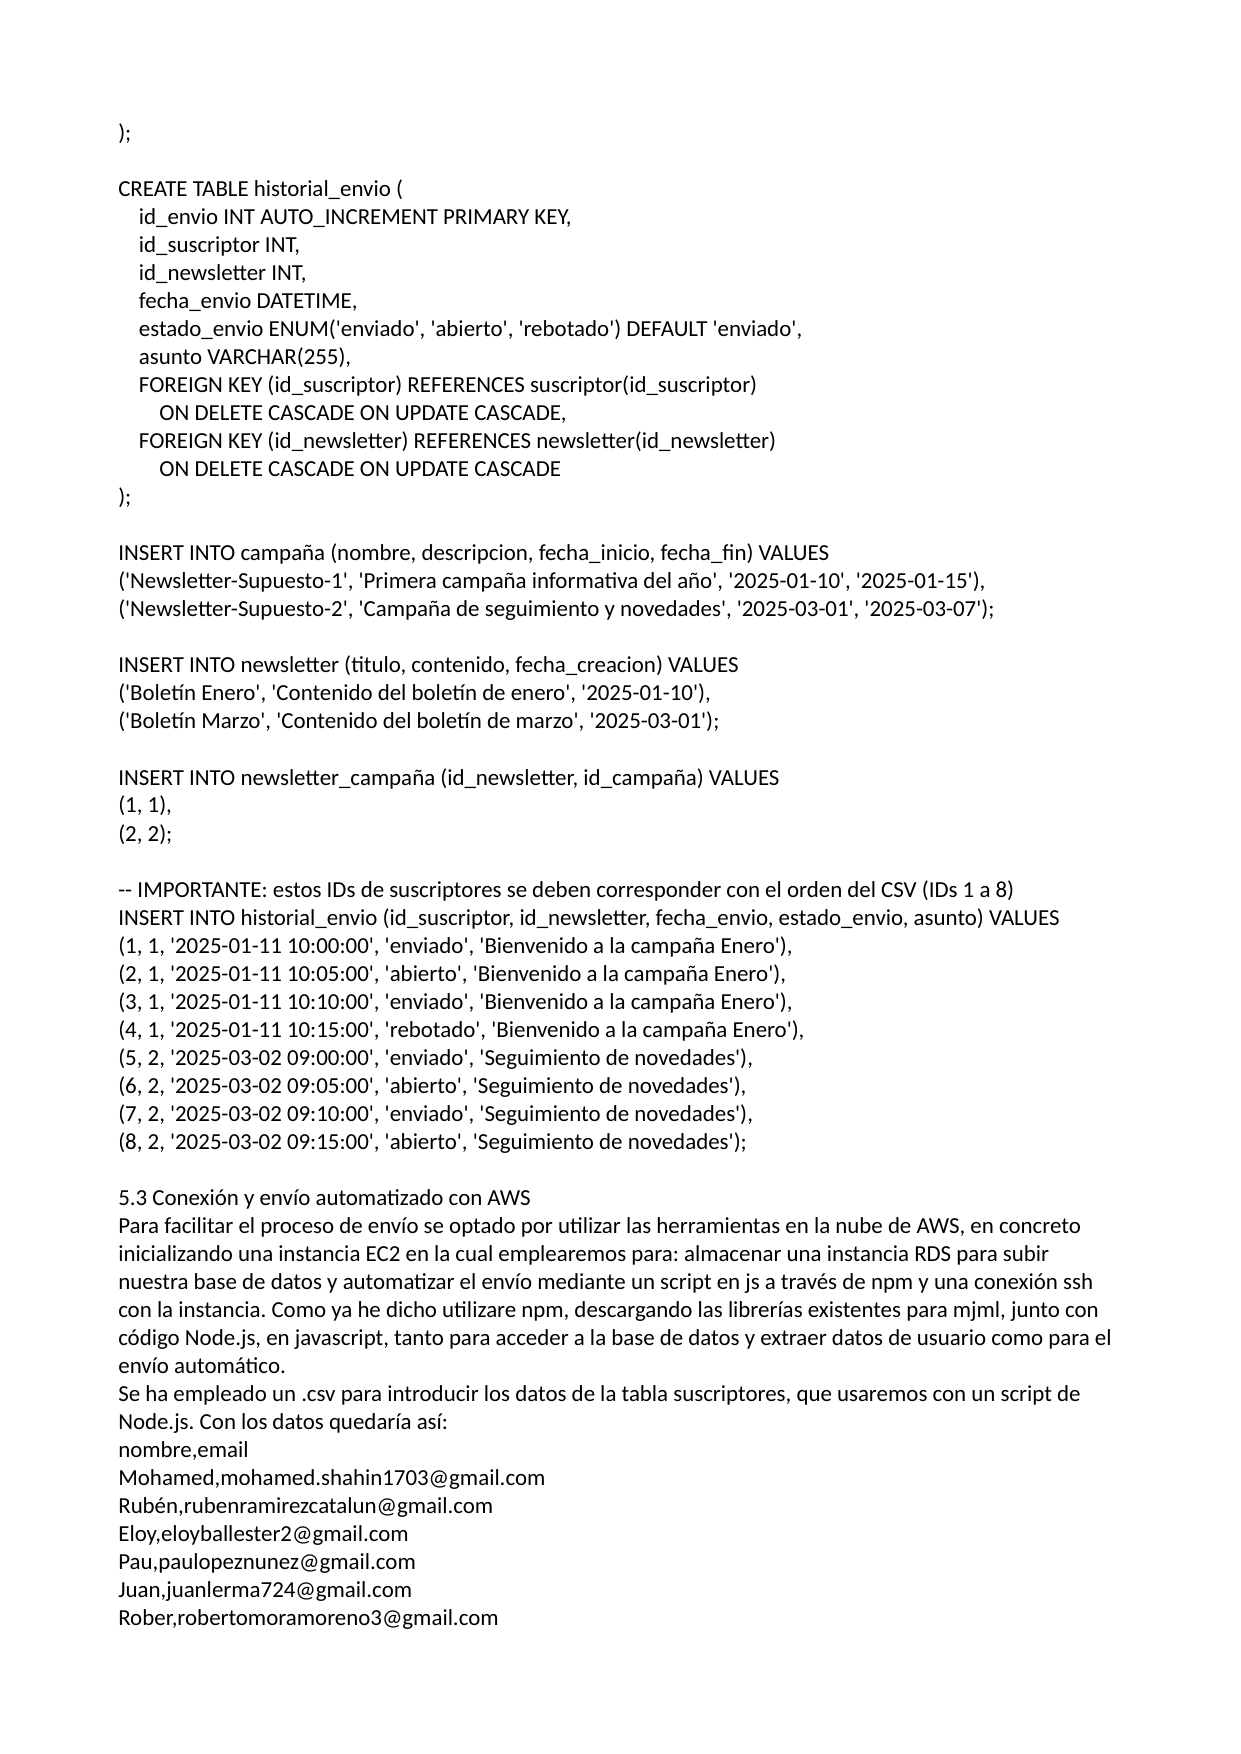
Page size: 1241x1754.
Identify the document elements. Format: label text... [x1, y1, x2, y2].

text (1, 1, '2025-01-11 10:00:00', 'enviado', 'Bienvenido a la campaña Enero'), [118, 931, 1122, 959]
text ON DELETE CASCADE ON UPDATE CASCADE [118, 454, 1122, 482]
text INSERT INTO newsletter_campaña (id_newsletter, id_campaña) VALUES [118, 763, 1122, 791]
text id_suscriptor INT, [118, 230, 1122, 258]
text (6, 2, '2025-03-02 09:05:00', 'abierto', 'Seguimiento de novedades'), [118, 1071, 1122, 1099]
text ('Boletín Enero', 'Contenido del boletín de enero', '2025-01-10'), [118, 678, 1122, 707]
text (1, 1), [118, 791, 1122, 819]
text Mohamed,mohamed.shahin1703@gmail.com [118, 1463, 1122, 1491]
text estado_envio ENUM('enviado', 'abierto', 'rebotado') DEFAULT 'enviado', [118, 314, 1122, 342]
text INSERT INTO campaña (nombre, descripcion, fecha_inicio, fecha_fin) VALUES [118, 538, 1122, 566]
text INSERT INTO historial_envio (id_suscriptor, id_newsletter, fecha_envio, estado_envio, asunto) VALUES [118, 903, 1122, 931]
text ('Newsletter-Supuesto-2', 'Campaña de seguimiento y novedades', '2025-03-01', '2025-03-07'); [118, 594, 1122, 622]
text ('Newsletter-Supuesto-1', 'Primera campaña informativa del año', '2025-01-10', '2025-01-15'), [118, 566, 1122, 594]
text (2, 2); [118, 819, 1122, 847]
text (3, 1, '2025-01-11 10:10:00', 'enviado', 'Bienvenido a la campaña Enero'), [118, 987, 1122, 1015]
text fecha_envio DATETIME, [118, 286, 1122, 314]
text INSERT INTO newsletter (titulo, contenido, fecha_creacion) VALUES [118, 651, 1122, 678]
text FOREIGN KEY (id_suscriptor) REFERENCES suscriptor(id_suscriptor) [118, 370, 1122, 398]
text (7, 2, '2025-03-02 09:10:00', 'enviado', 'Seguimiento de novedades'), [118, 1099, 1122, 1127]
text 5.3 Conexión y envío automatizado con AWS [118, 1183, 1122, 1211]
text CREATE TABLE historial_envio ( [118, 174, 1122, 202]
text (8, 2, '2025-03-02 09:15:00', 'abierto', 'Seguimiento de novedades'); [118, 1127, 1122, 1155]
text ON DELETE CASCADE ON UPDATE CASCADE, [118, 398, 1122, 426]
text ('Boletín Marzo', 'Contenido del boletín de marzo', '2025-03-01'); [118, 707, 1122, 734]
text Eloy,eloyballester2@gmail.com [118, 1519, 1122, 1547]
text -- IMPORTANTE: estos IDs de suscriptores se deben corresponder con el orden del CSV (IDs 1 a 8) [118, 875, 1122, 903]
text Rober,robertomoramoreno3@gmail.com [118, 1603, 1122, 1631]
text id_envio INT AUTO_INCREMENT PRIMARY KEY, [118, 202, 1122, 230]
text FOREIGN KEY (id_newsletter) REFERENCES newsletter(id_newsletter) [118, 426, 1122, 454]
text (2, 1, '2025-01-11 10:05:00', 'abierto', 'Bienvenido a la campaña Enero'), [118, 959, 1122, 987]
text Para facilitar el proceso de envío se optado por utilizar las herramientas en la nube de AWS, en concreto inicializando una instancia EC2 en la cual emplearemos para: almacenar una instancia RDS para subir nuestra base de datos y automatizar el envío mediante un script en js a través de npm y una conexión ssh con la instancia. Como ya he dicho utilizare npm, descargando las librerías existentes para mjml, junto con código Node.js, en javascript, tanto para acceder a la base de datos y extraer datos de usuario como para el envío automático. [118, 1211, 1122, 1379]
text Se ha empleado un .csv para introducir los datos de la tabla suscriptores, que usaremos con un script de Node.js. Con los datos quedaría así: nombre,email [118, 1379, 1122, 1463]
text ); [118, 482, 1122, 510]
text (5, 2, '2025-03-02 09:00:00', 'enviado', 'Seguimiento de novedades'), [118, 1043, 1122, 1071]
text ); [118, 118, 1122, 146]
text Rubén,rubenramirezcatalun@gmail.com [118, 1491, 1122, 1519]
text id_newsletter INT, [118, 258, 1122, 286]
text (4, 1, '2025-01-11 10:15:00', 'rebotado', 'Bienvenido a la campaña Enero'), [118, 1015, 1122, 1043]
text Juan,juanlerma724@gmail.com [118, 1575, 1122, 1603]
text asunto VARCHAR(255), [118, 342, 1122, 370]
text Pau,paulopeznunez@gmail.com [118, 1547, 1122, 1575]
